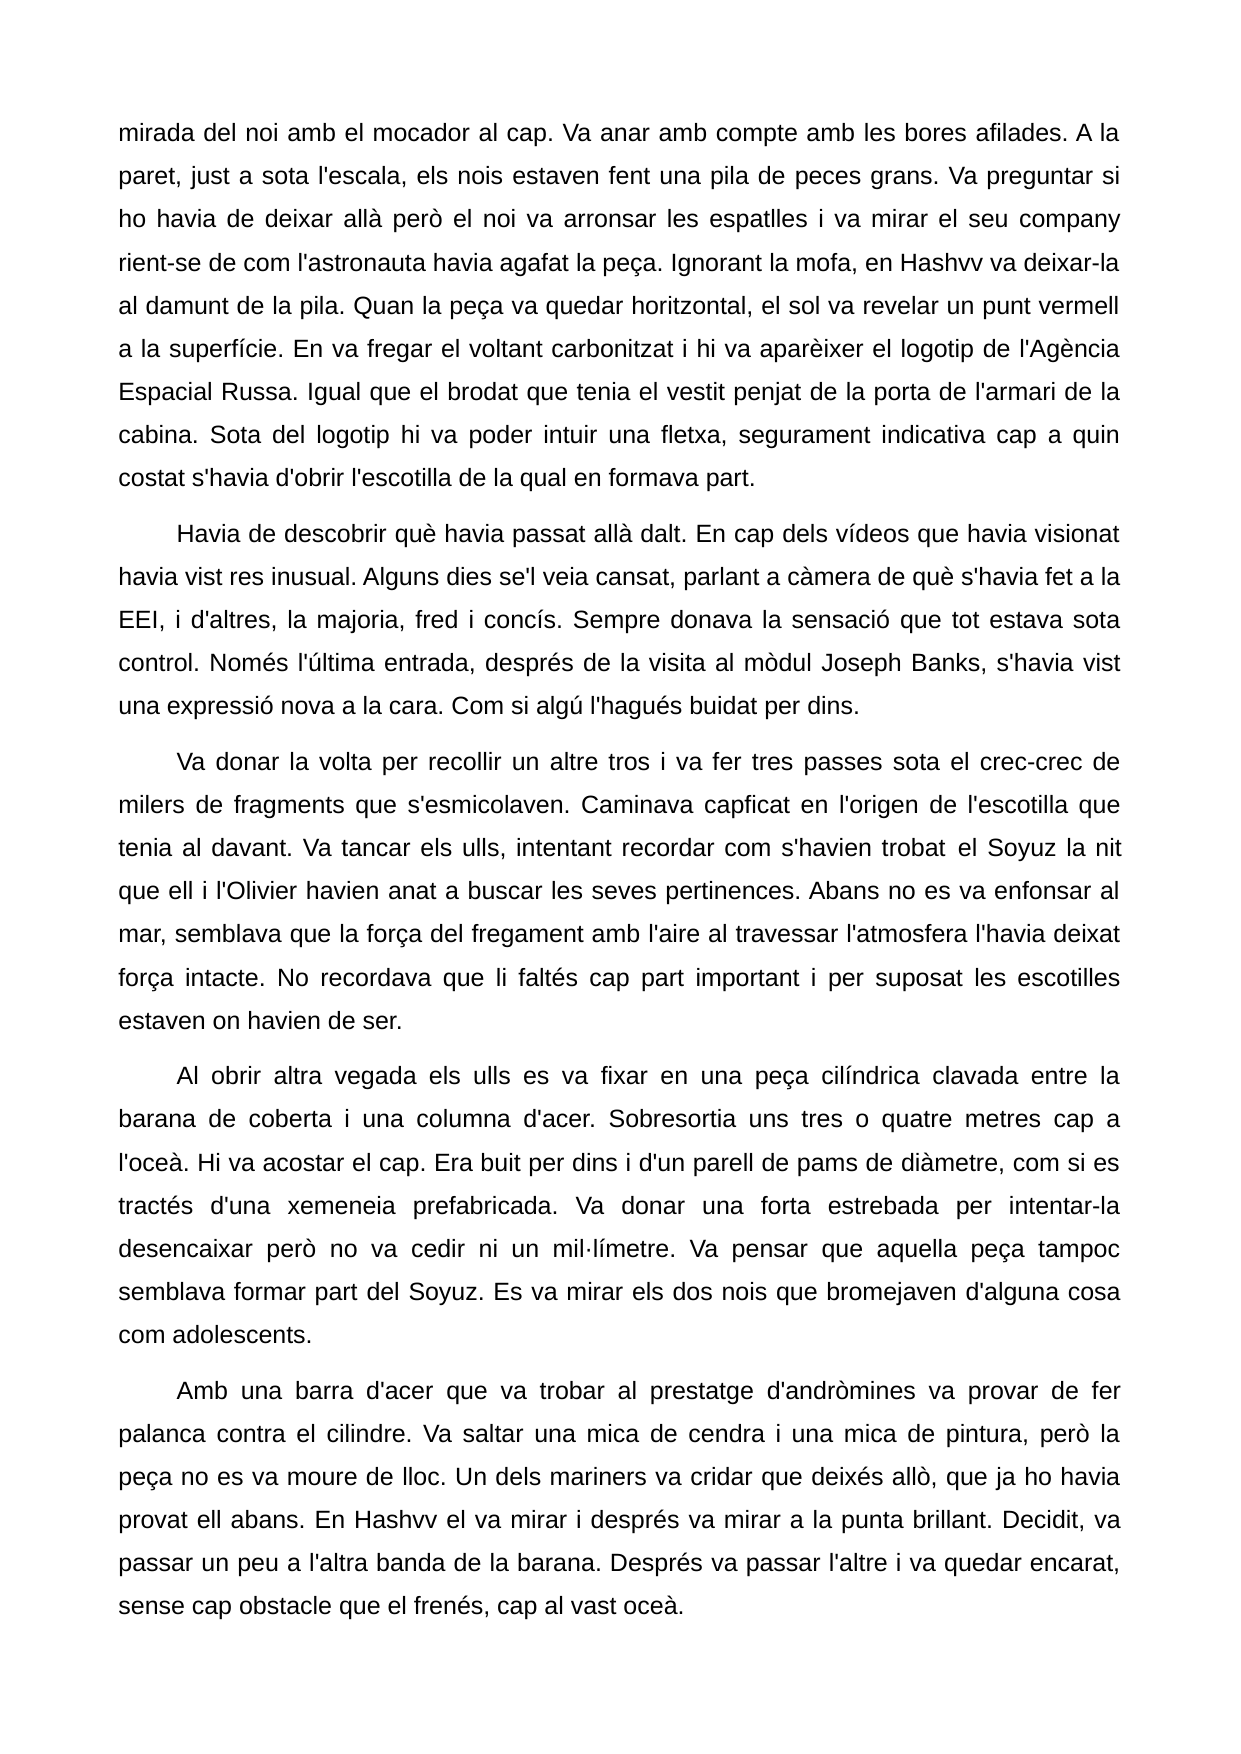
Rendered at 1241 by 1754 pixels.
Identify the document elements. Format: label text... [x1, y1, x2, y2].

text Amb una barra d'acer que va trobar al prestatge d'andròmines va provar de fer palanca contra el cilindre. Va saltar una mica de cendra i una mica de pintura, però la peça no es va moure de lloc. Un dels mariners va cridar que deixés allò, que ja ho havia provat ell abans. En Hashvv el va mirar i després va mirar a la punta brillant. Decidit, va passar un peu a l'altra banda de la barana. Després va passar l'altre i va quedar encarat, sense cap obstacle que el frenés, cap al vast oceà. [118, 1376, 1122, 1620]
text Havia de descobrir què havia passat allà dalt. En cap dels vídeos que havia visionat havia vist res inusual. Alguns dies se'l veia cansat, parlant a càmera de què s'havia fet a la EEI, i d'altres, la majoria, fred i concís. Sempre donava la sensació que tot estava sota control. Només l'última entrada, després de la visita al mòdul Joseph Banks, s'havia vist una expressió nova a la cara. Com si algú l'hagués buidat per dins. [118, 519, 1122, 720]
text Al obrir altra vegada els ulls es va fixar en una peça cilíndrica clavada entre la barana de coberta i una columna d'acer. Sobresortia uns tres o quatre metres cap a l'oceà. Hi va acostar el cap. Era buit per dins i d'un parell de pams de diàmetre, com si es tractés d'una xemeneia prefabricada. Va donar una forta estrebada per intentar-la desencaixar però no va cedir ni un mil·límetre. Va pensar que aquella peça tampoc semblava formar part del Soyuz. Es va mirar els dos nois que bromejaven d'alguna cosa com adolescents. [118, 1061, 1122, 1349]
text Va donar la volta per recollir un altre tros i va fer tres passes sota el crec-crec de milers de fragments que s'esmicolaven. Caminava capficat en l'origen de l'escotilla que tenia al davant. Va tancar els ulls, intentant recordar com s'havien trobat el Soyuz la nit que ell i l'Olivier havien anat a buscar les seves pertinences. Abans no es va enfonsar al mar, semblava que la força del fregament amb l'aire al travessar l'atmosfera l'havia deixat força intacte. No recordava que li faltés cap part important i per suposat les escotilles estaven on havien de ser. [118, 747, 1122, 1034]
text mirada del noi amb el mocador al cap. Va anar amb compte amb les bores afilades. A la paret, just a sota l'escala, els nois estaven fent una pila de peces grans. Va preguntar si ho havia de deixar allà però el noi va arronsar les espatlles i va mirar el seu company rient-se de com l'astronauta havia agafat la peça. Ignorant la mofa, en Hashvv va deixar-la al damunt de la pila. Quan la peça va quedar horitzontal, el sol va revelar un punt vermell a la superfície. En va fregar el voltant carbonitzat i hi va aparèixer el logotip de l'Agència Espacial Russa. Igual que el brodat que tenia el vestit penjat de la porta de l'armari de la cabina. Sota del logotip hi va poder intuir una fletxa, segurament indicativa cap a quin costat s'havia d'obrir l'escotilla de la qual en formava part. [118, 118, 1122, 492]
